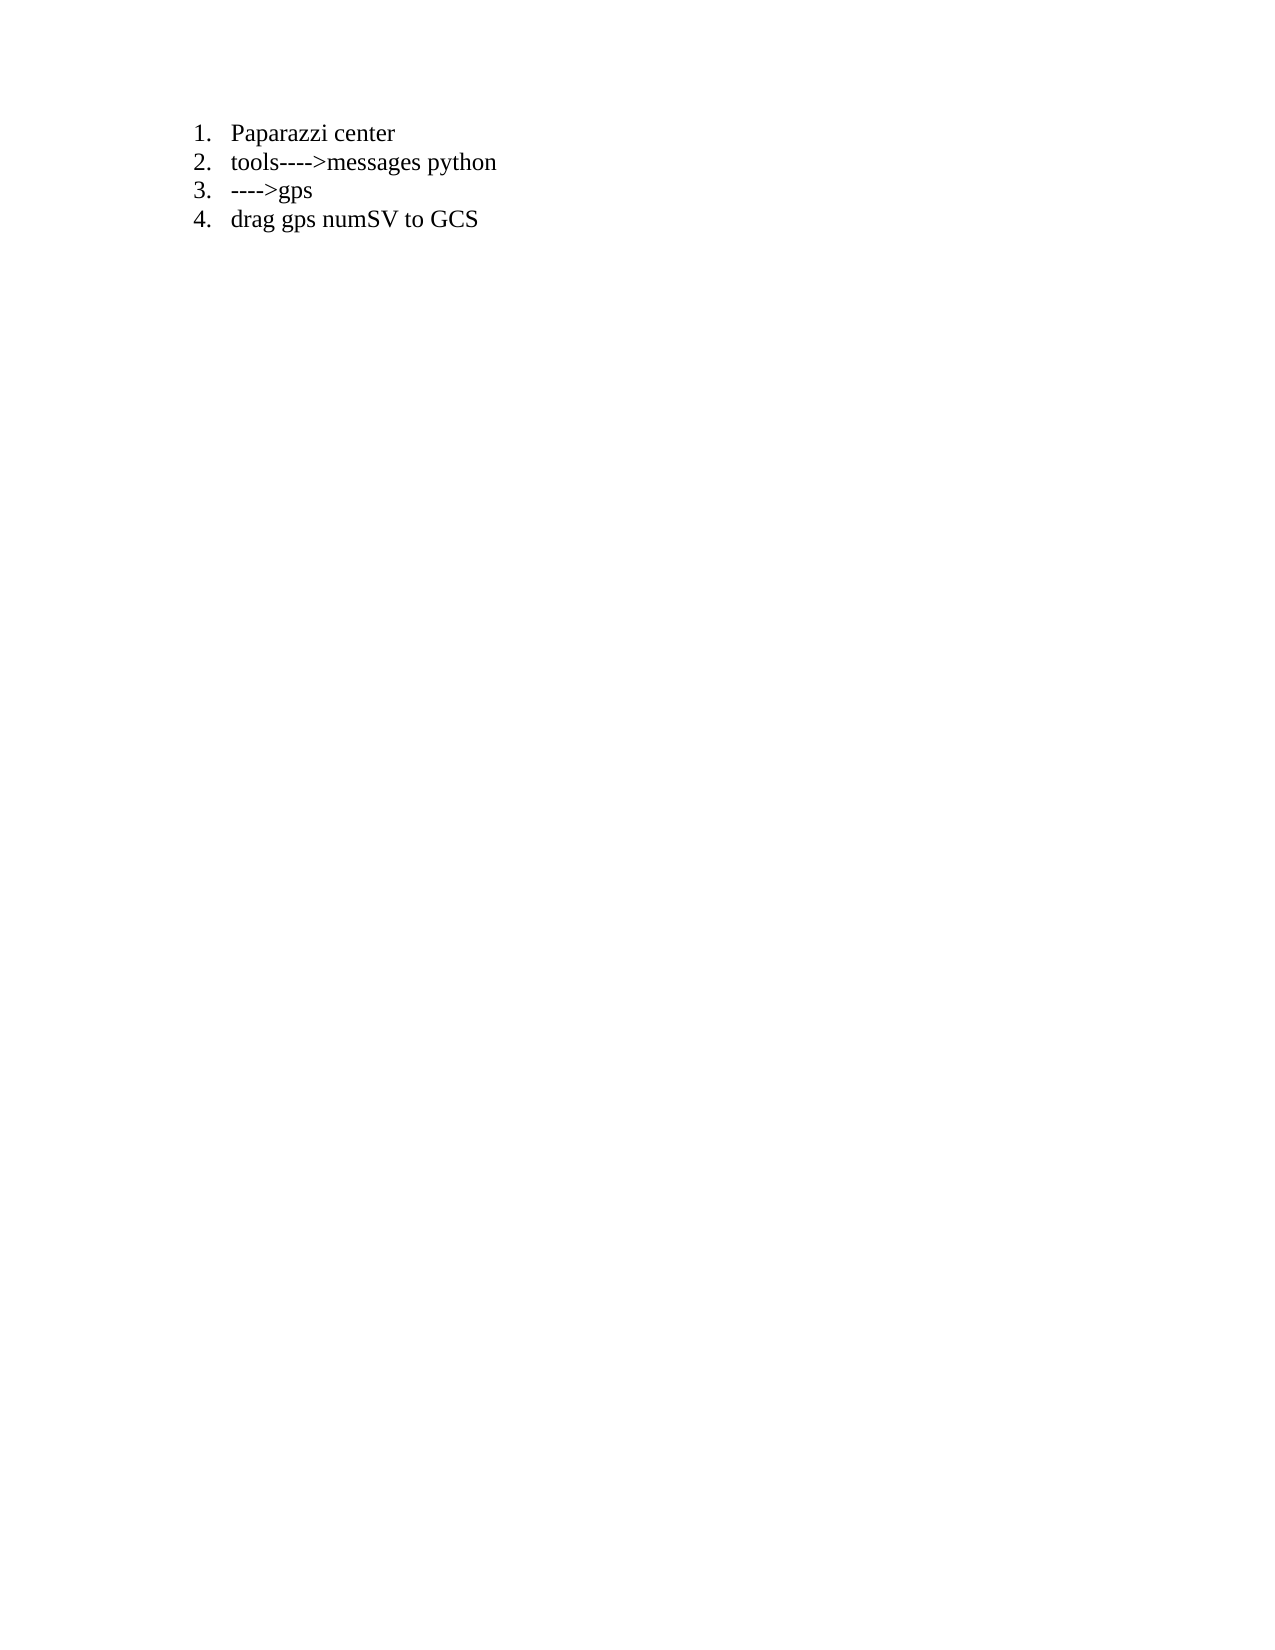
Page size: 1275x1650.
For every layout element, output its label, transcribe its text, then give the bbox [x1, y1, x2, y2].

list Paparazzi center [193, 118, 1157, 147]
list tools---->messages python [193, 147, 1157, 176]
list ---->gps [193, 176, 1157, 204]
list drag gps numSV to GCS [193, 204, 1157, 233]
